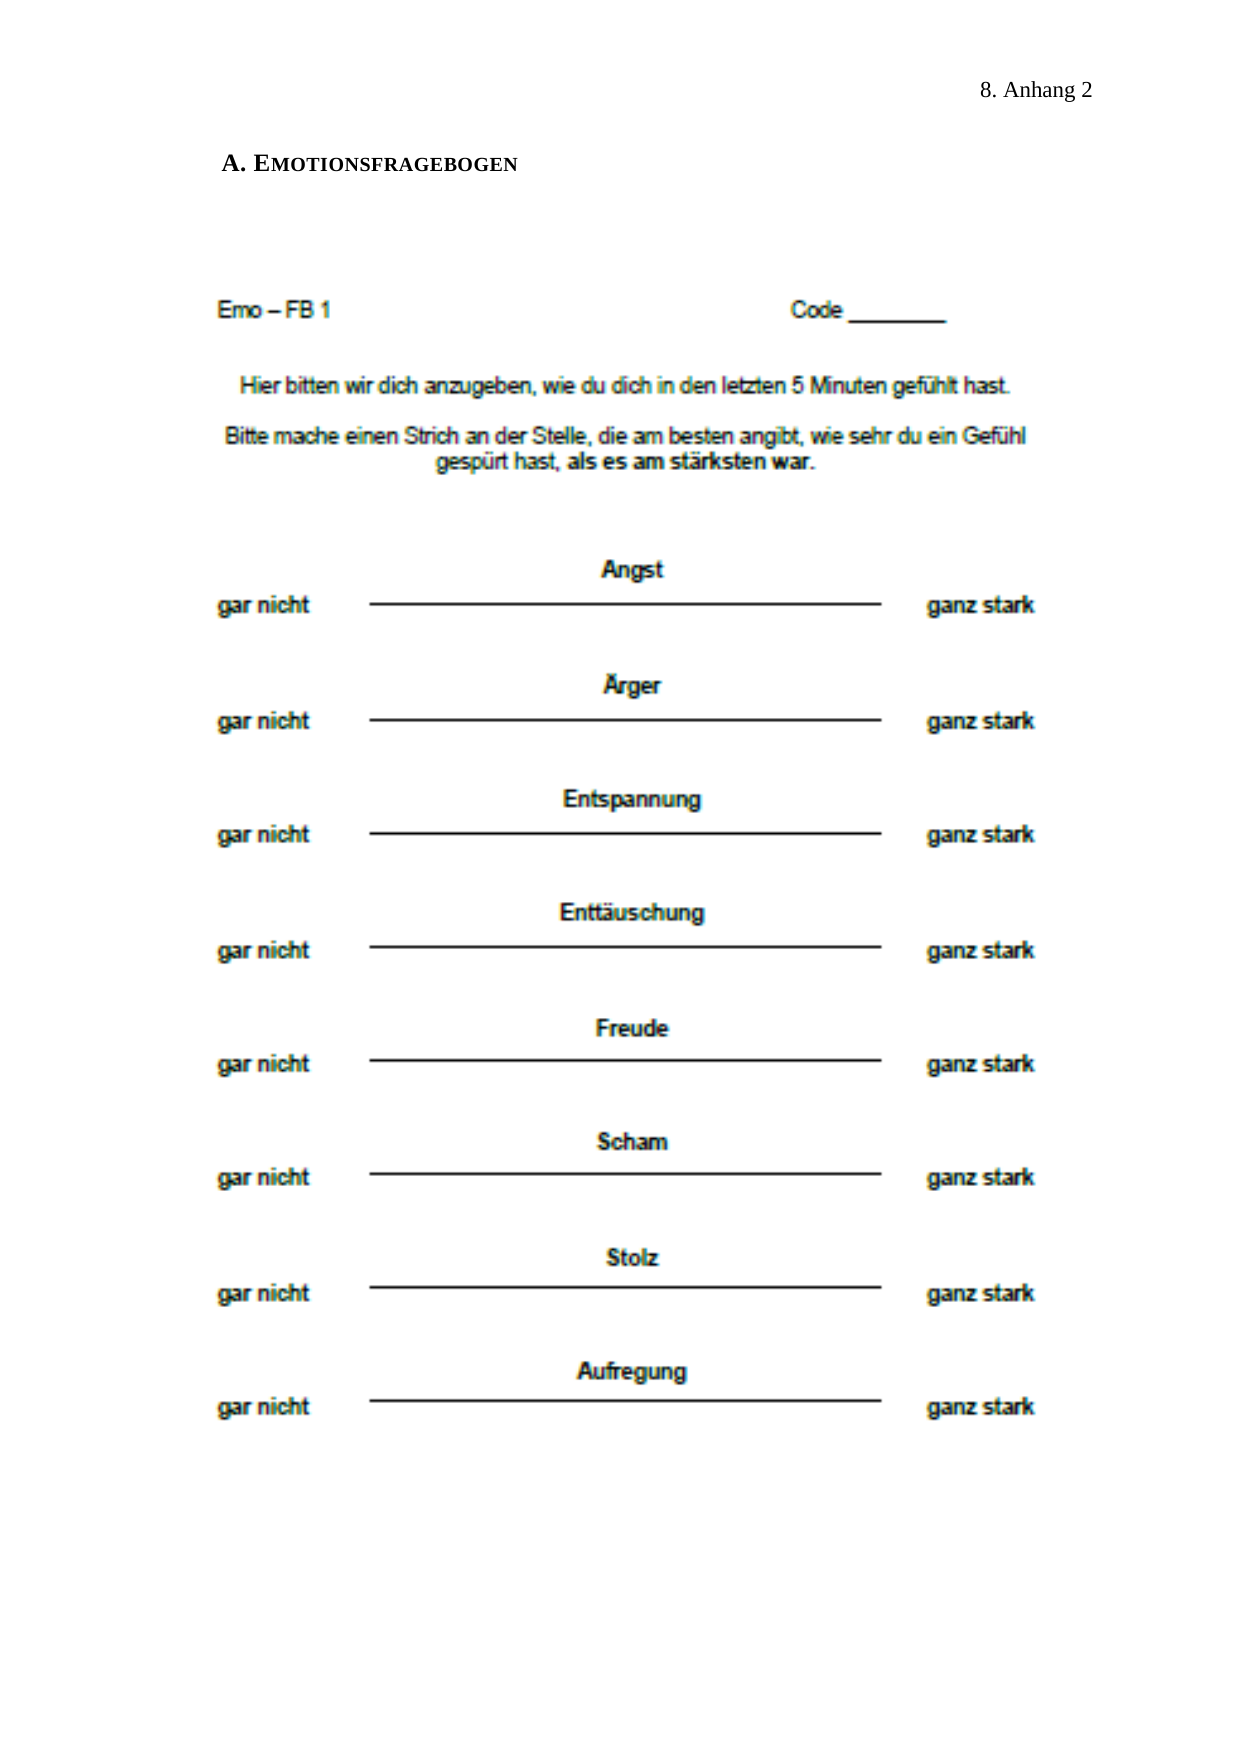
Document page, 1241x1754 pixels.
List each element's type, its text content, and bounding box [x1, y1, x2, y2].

picture [98, 233, 1147, 1491]
text A. Emotionsfragebogen [148, 148, 1093, 176]
